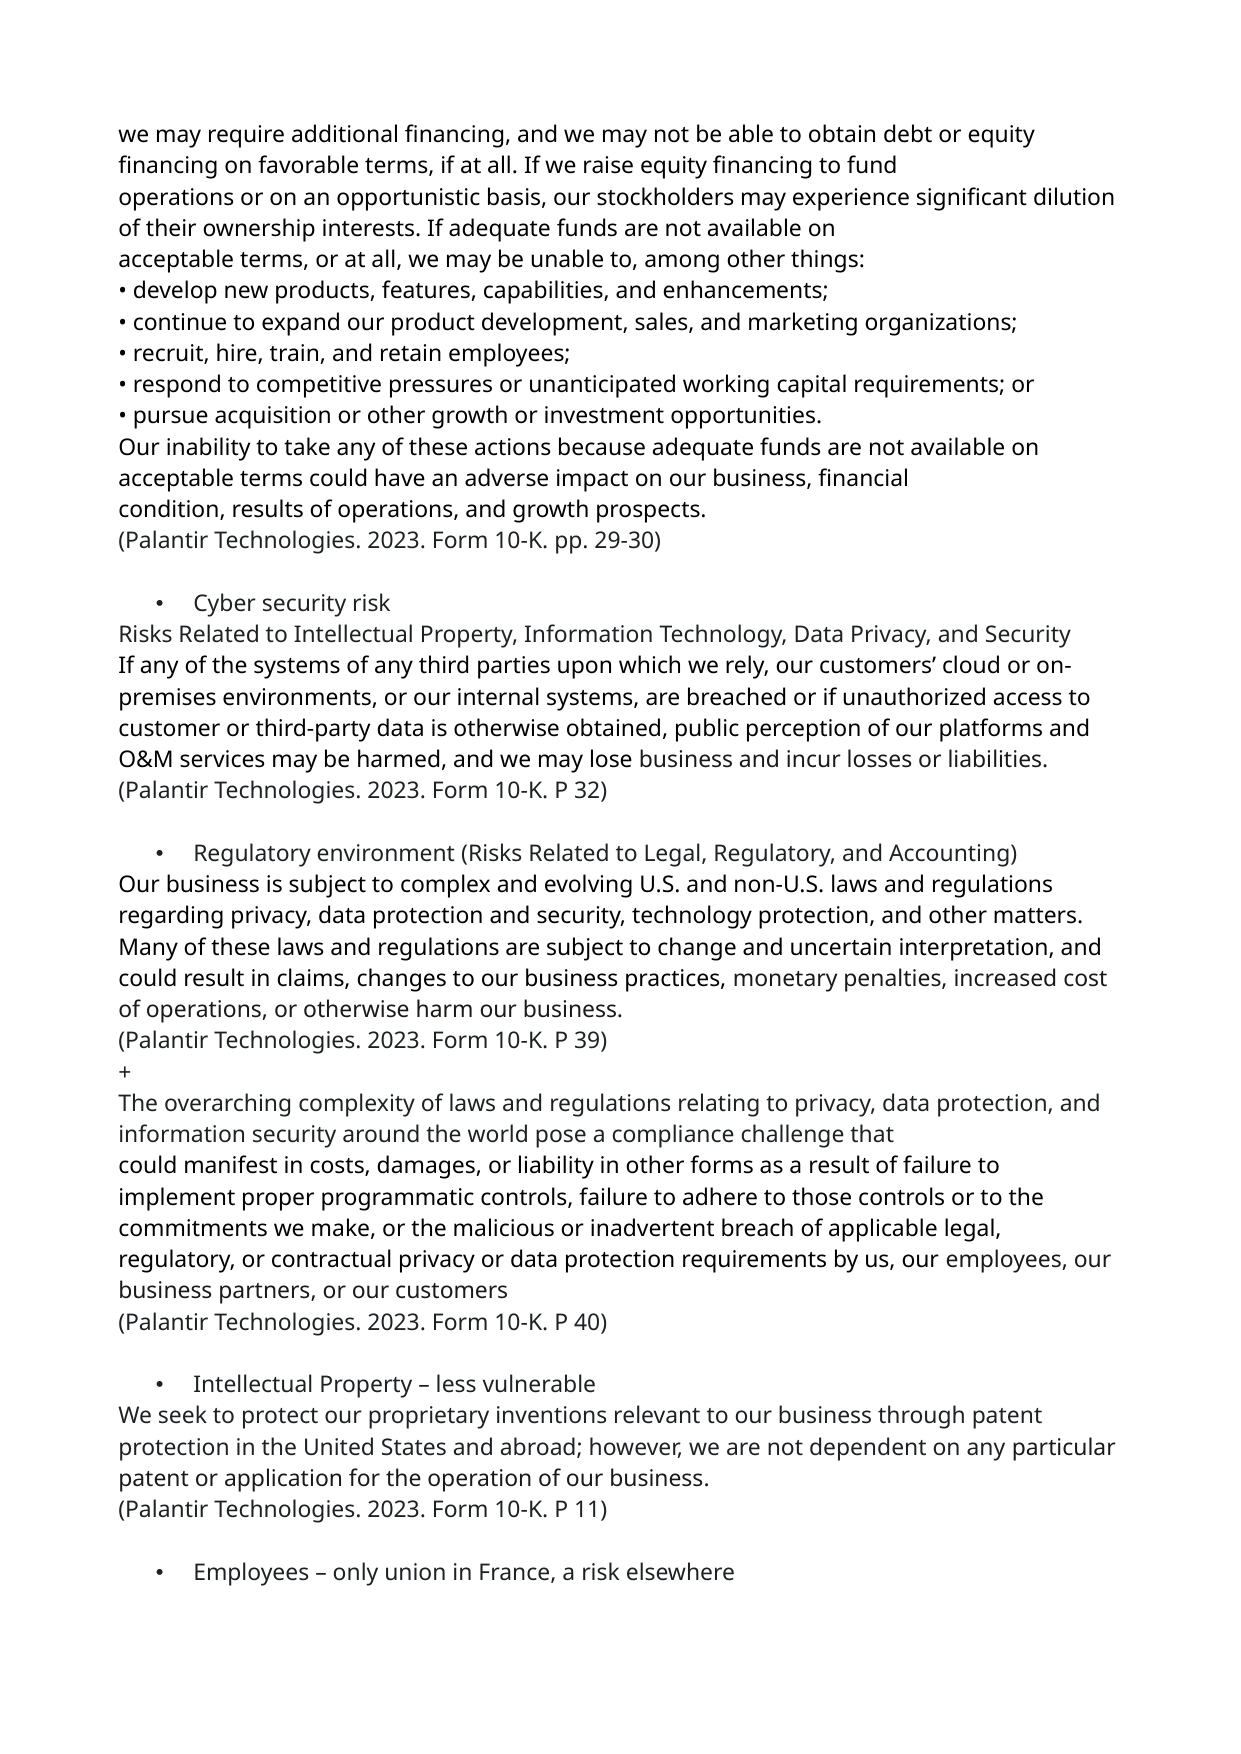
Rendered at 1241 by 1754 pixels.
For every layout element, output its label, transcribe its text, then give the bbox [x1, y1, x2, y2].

text we may require additional financing, and we may not be able to obtain debt or equity financing on favorable terms, if at all. If we raise equity financing to fund [118, 118, 1122, 181]
list Cyber security risk [156, 587, 1122, 618]
list Regulatory environment (Risks Related to Legal, Regulatory, and Accounting) [156, 837, 1122, 868]
text (Palantir Technologies. 2023. Form 10-K. P 39) [118, 1024, 1122, 1056]
text (Palantir Technologies. 2023. Form 10-K. P 40) [118, 1306, 1122, 1337]
text Our business is subject to complex and evolving U.S. and non-U.S. laws and regulations regarding privacy, data protection and security, technology protection, and other matters. Many of these laws and regulations are subject to change and uncertain interpretation, and could result in claims, changes to our business practices, monetary penalties, increased cost of operations, or otherwise harm our business. [118, 868, 1122, 1024]
text We seek to protect our proprietary inventions relevant to our business through patent protection in the United States and abroad; however, we are not dependent on any particular patent or application for the operation of our business. [118, 1399, 1122, 1493]
text operations or on an opportunistic basis, our stockholders may experience significant dilution of their ownership interests. If adequate funds are not available on [118, 181, 1122, 243]
list Intellectual Property – less vulnerable [156, 1368, 1122, 1399]
text (Palantir Technologies. 2023. Form 10-K. pp. 29-30) [118, 524, 1122, 556]
text • continue to expand our product development, sales, and marketing organizations; [118, 306, 1122, 337]
text • recruit, hire, train, and retain employees; [118, 337, 1122, 368]
text commitments we make, or the malicious or inadvertent breach of applicable legal, regulatory, or contractual privacy or data protection requirements by us, our employees, our business partners, or our customers [118, 1212, 1122, 1306]
text • develop new products, features, capabilities, and enhancements; [118, 274, 1122, 306]
text (Palantir Technologies. 2023. Form 10-K. P 32) [118, 774, 1122, 806]
text + [118, 1056, 1122, 1087]
text • pursue acquisition or other growth or investment opportunities. [118, 399, 1122, 431]
text could manifest in costs, damages, or liability in other forms as a result of failure to implement proper programmatic controls, failure to adhere to those controls or to the [118, 1149, 1122, 1212]
text The overarching complexity of laws and regulations relating to privacy, data protection, and information security around the world pose a compliance challenge that [118, 1087, 1122, 1149]
text Our inability to take any of these actions because adequate funds are not available on acceptable terms could have an adverse impact on our business, financial [118, 431, 1122, 493]
text condition, results of operations, and growth prospects. [118, 493, 1122, 524]
text acceptable terms, or at all, we may be unable to, among other things: [118, 243, 1122, 274]
text (Palantir Technologies. 2023. Form 10-K. P 11) [118, 1493, 1122, 1524]
text Risks Related to Intellectual Property, Information Technology, Data Privacy, and Security [118, 618, 1122, 649]
text If any of the systems of any third parties upon which we rely, our customers’ cloud or on-premises environments, or our internal systems, are breached or if unauthorized access to customer or third-party data is otherwise obtained, public perception of our platforms and O&M services may be harmed, and we may lose business and incur losses or liabilities. [118, 649, 1122, 774]
list Employees – only union in France, a risk elsewhere [156, 1556, 1122, 1587]
text • respond to competitive pressures or unanticipated working capital requirements; or [118, 368, 1122, 399]
